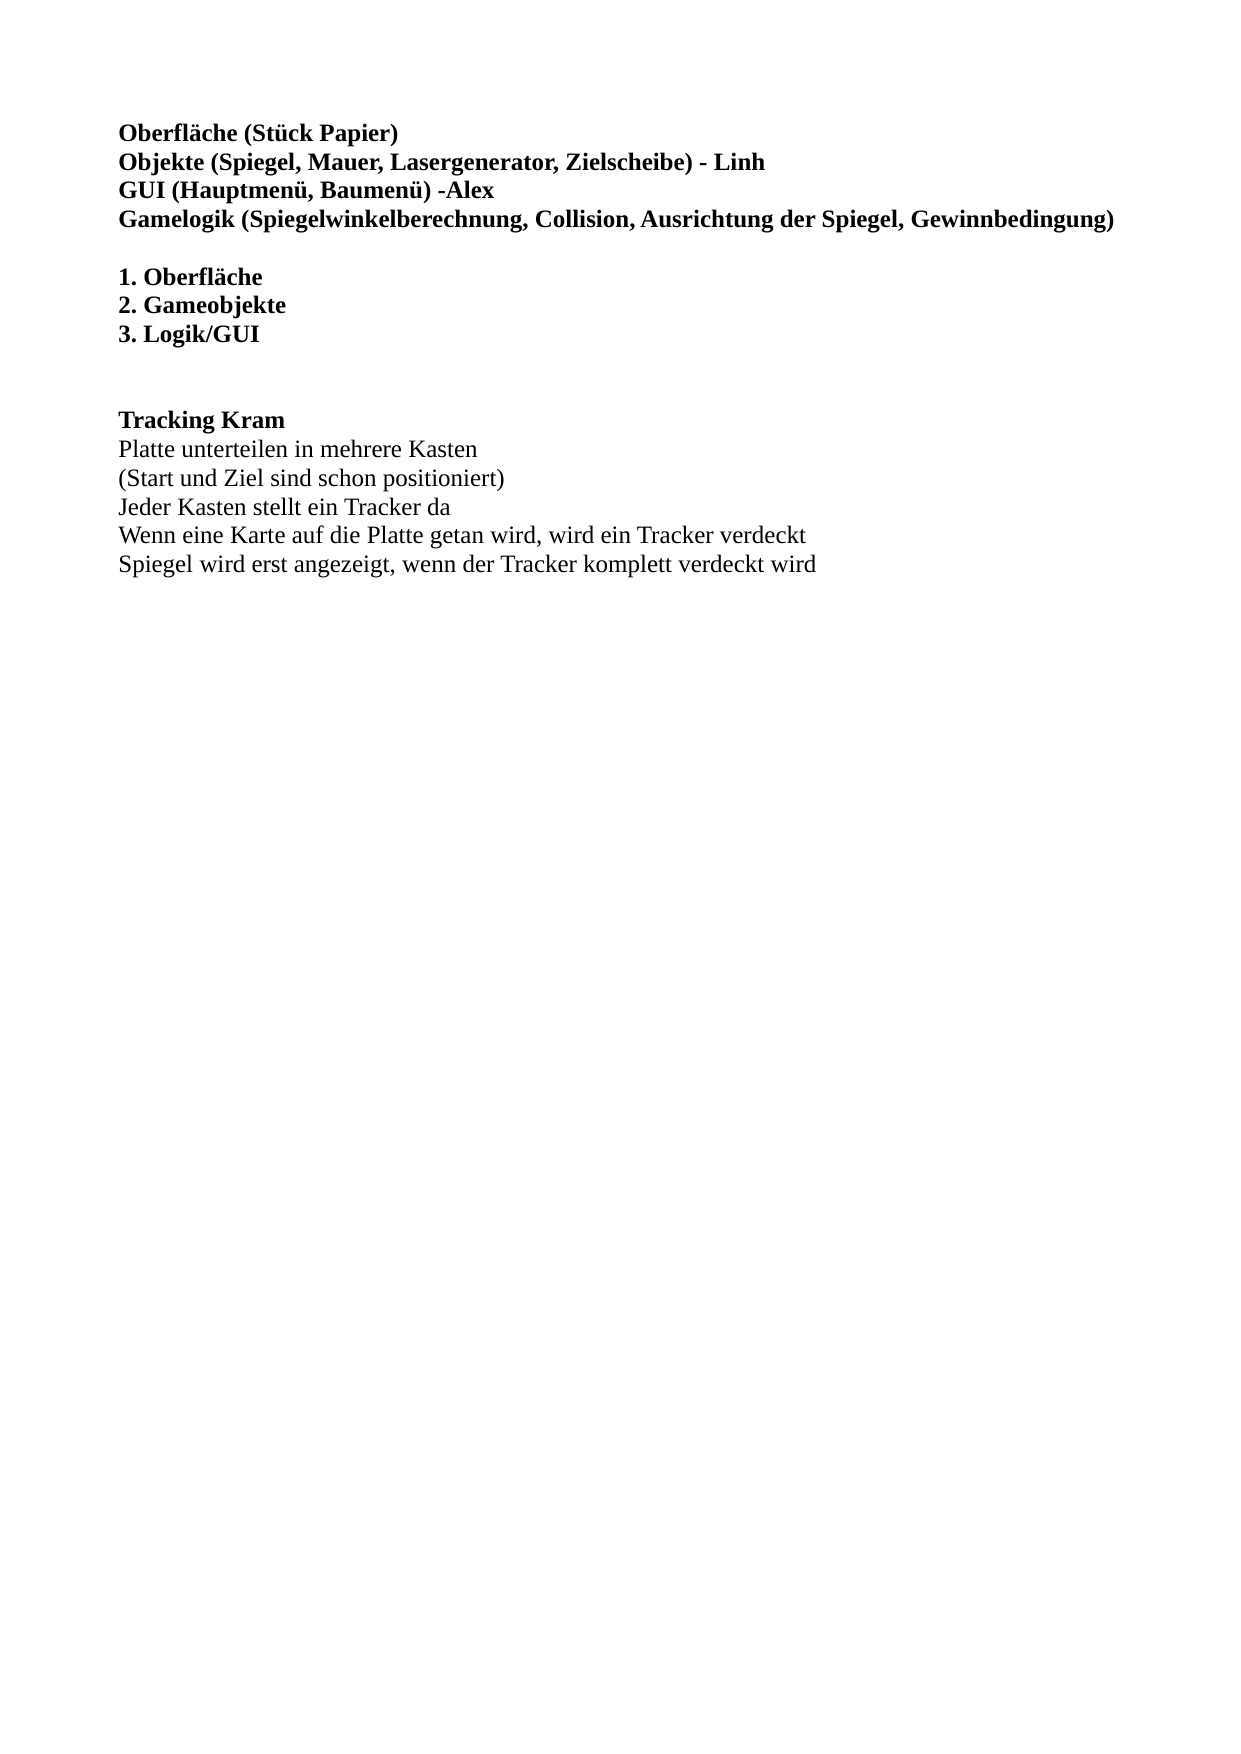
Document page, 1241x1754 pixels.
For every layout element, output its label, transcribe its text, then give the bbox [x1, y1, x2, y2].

text Spiegel wird erst angezeigt, wenn der Tracker komplett verdeckt wird [118, 549, 1122, 578]
text (Start und Ziel sind schon positioniert) [118, 463, 1122, 492]
text 3. Logik/GUI [118, 319, 1122, 348]
text 2. Gameobjekte [118, 291, 1122, 319]
text Gamelogik (Spiegelwinkelberechnung, Collision, Ausrichtung der Spiegel, Gewinnbedingung) [118, 204, 1122, 233]
text Oberfläche (Stück Papier) [118, 118, 1122, 147]
text Wenn eine Karte auf die Platte getan wird, wird ein Tracker verdeckt [118, 521, 1122, 549]
text Tracking Kram [118, 406, 1122, 434]
text Objekte (Spiegel, Mauer, Lasergenerator, Zielscheibe) - Linh [118, 147, 1122, 176]
text GUI (Hauptmenü, Baumenü) -Alex [118, 176, 1122, 204]
text Jeder Kasten stellt ein Tracker da [118, 492, 1122, 521]
text Platte unterteilen in mehrere Kasten [118, 434, 1122, 463]
text 1. Oberfläche [118, 262, 1122, 291]
